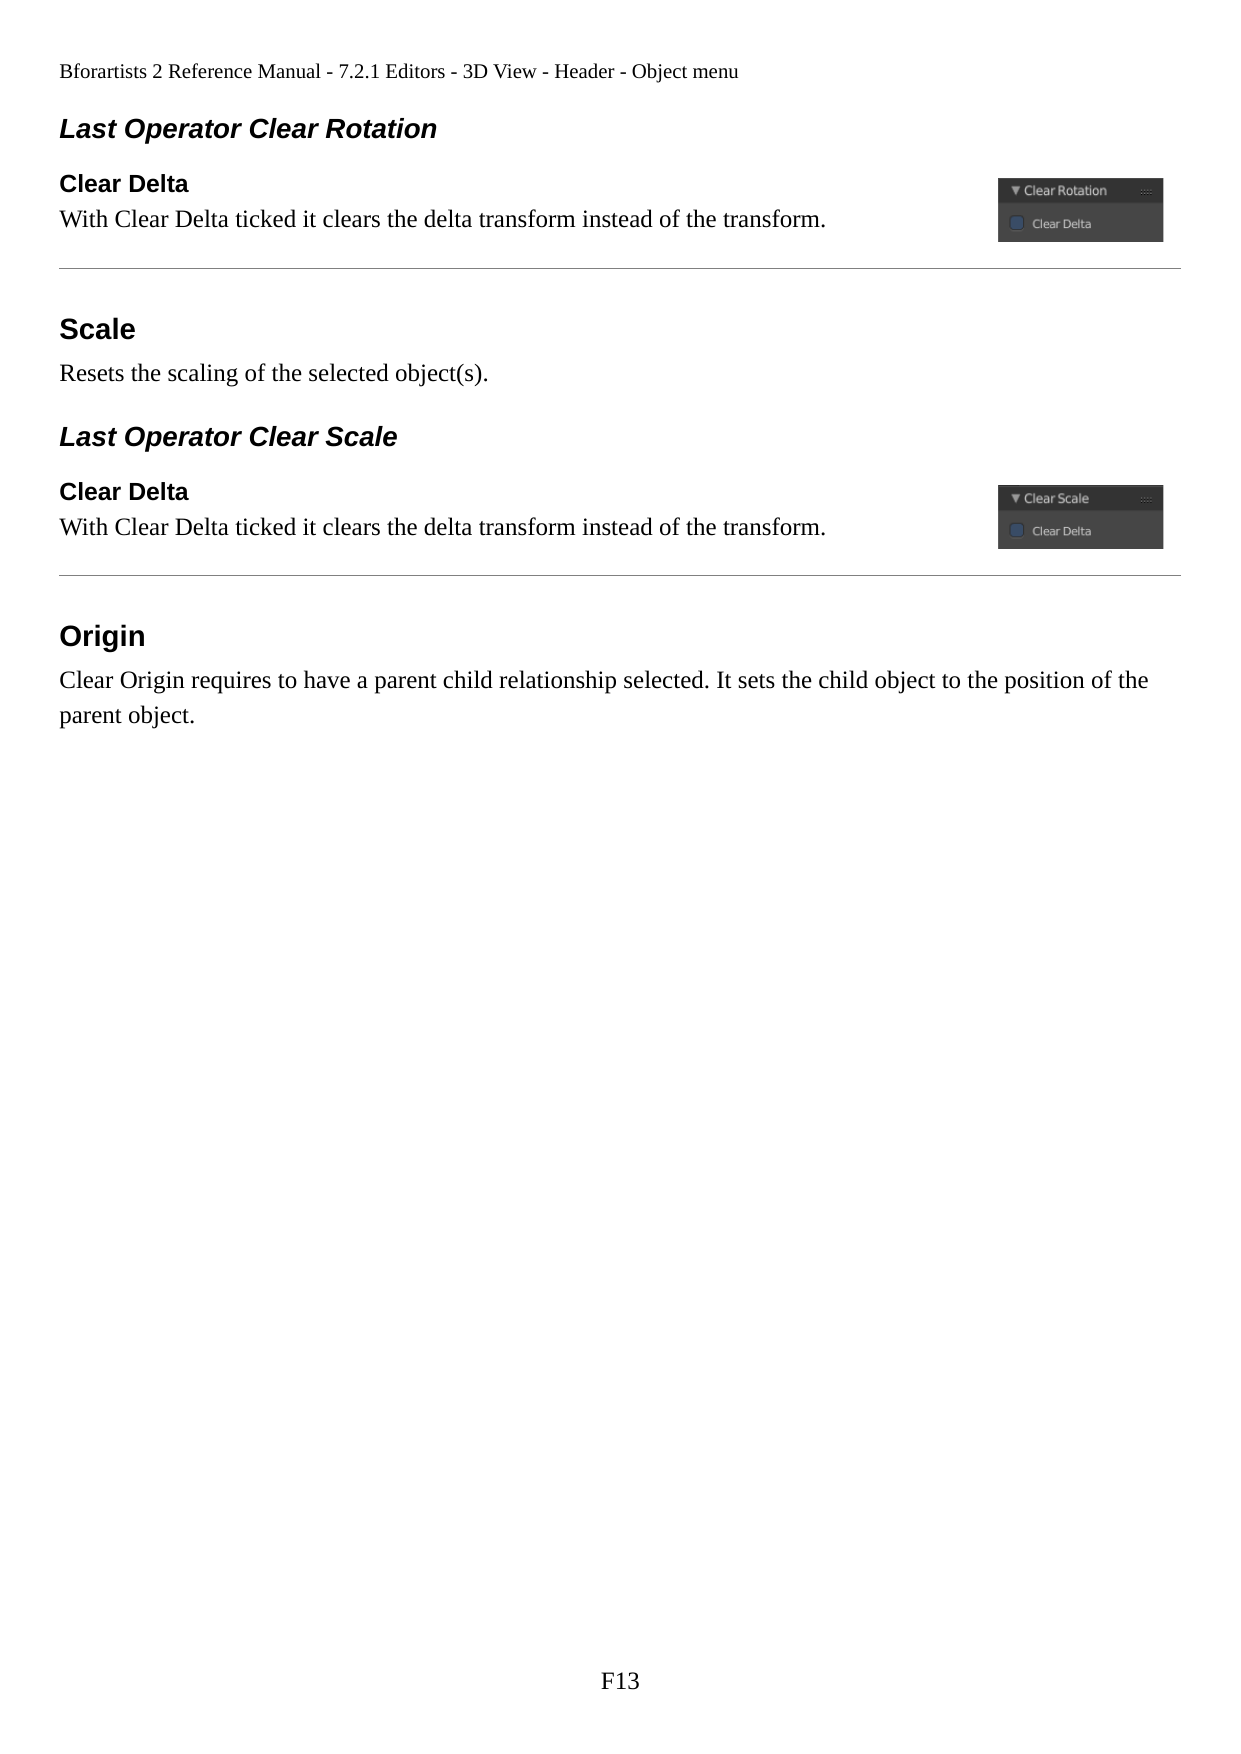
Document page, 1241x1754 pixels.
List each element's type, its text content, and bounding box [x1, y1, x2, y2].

subtitle Clear Delta [59, 169, 1181, 198]
subtitle Origin [59, 619, 1181, 653]
text With Clear Delta ticked it clears the delta transform instead of the transform. [59, 204, 998, 233]
subtitle Last Operator Clear Scale [59, 420, 1181, 452]
text Resets the scaling of the selected object(s). [59, 358, 1181, 387]
text With Clear Delta ticked it clears the delta transform instead of the transform. [59, 512, 998, 540]
picture [998, 485, 1164, 549]
subtitle Clear Delta [59, 477, 1181, 505]
text Clear Origin requires to have a parent child relationship selected. It sets the child object to the position of the parent object. [59, 666, 1181, 729]
picture [998, 178, 1164, 242]
subtitle Last Operator Clear Rotation [59, 113, 1181, 144]
subtitle Scale [59, 312, 1181, 346]
